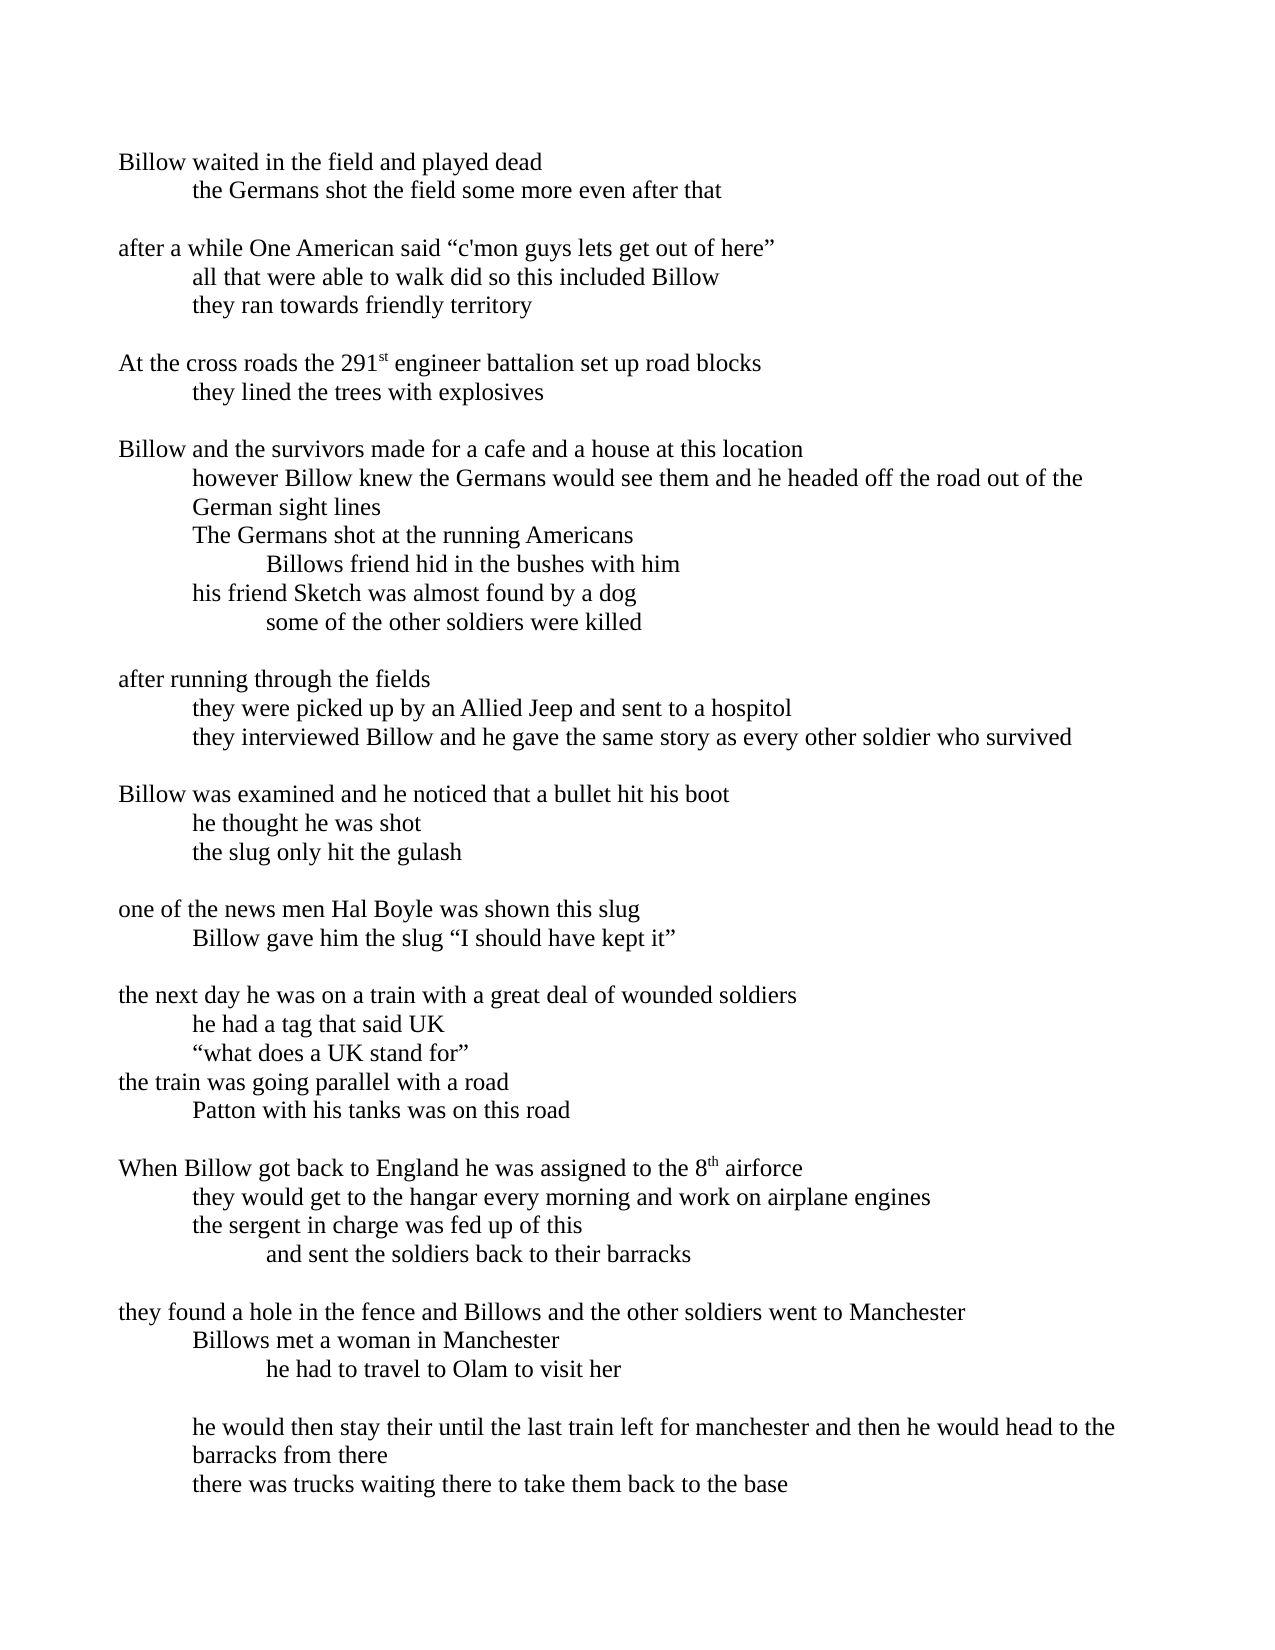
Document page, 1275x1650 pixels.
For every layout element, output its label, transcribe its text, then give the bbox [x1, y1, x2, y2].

text the next day he was on a train with a great deal of wounded soldiers [118, 981, 1157, 1009]
text Billow was examined and he noticed that a bullet hit his boot [118, 779, 1157, 808]
text The Germans shot at the running Americans [118, 521, 1157, 549]
text his friend Sketch was almost found by a dog [118, 578, 1157, 607]
text Billow and the survivors made for a cafe and a house at this location [118, 434, 1157, 463]
text the sergent in charge was fed up of this [118, 1211, 1157, 1239]
text he had to travel to Olam to visit her [118, 1354, 1157, 1383]
text Billow gave him the slug “I should have kept it” [118, 923, 1157, 952]
text When Billow got back to England he was assigned to the 8th airforce [118, 1153, 1157, 1182]
text all that were able to walk did so this included Billow [118, 262, 1157, 291]
text after running through the fields [118, 664, 1157, 693]
text the train was going parallel with a road [118, 1067, 1157, 1096]
text he thought he was shot [118, 808, 1157, 837]
text At the cross roads the 291st engineer battalion set up road blocks [118, 348, 1157, 377]
text Billow waited in the field and played dead [118, 147, 1157, 176]
text “what does a UK stand for” [118, 1038, 1157, 1067]
text there was trucks waiting there to take them back to the base [118, 1469, 1157, 1498]
text the Germans shot the field some more even after that [118, 176, 1157, 204]
text Billows met a woman in Manchester [118, 1326, 1157, 1354]
text Billows friend hid in the bushes with him [118, 549, 1157, 578]
text they ran towards friendly territory [118, 291, 1157, 319]
text Patton with his tanks was on this road [118, 1096, 1157, 1124]
text they interviewed Billow and he gave the same story as every other soldier who survived [118, 722, 1157, 751]
text he would then stay their until the last train left for manchester and then he would head to the barracks from there [118, 1412, 1157, 1469]
text they found a hole in the fence and Billows and the other soldiers went to Manchester [118, 1297, 1157, 1326]
text some of the other soldiers were killed [118, 607, 1157, 636]
text the slug only hit the gulash [118, 837, 1157, 866]
text they were picked up by an Allied Jeep and sent to a hospitol [118, 693, 1157, 722]
text one of the news men Hal Boyle was shown this slug [118, 894, 1157, 923]
text they would get to the hangar every morning and work on airplane engines [118, 1182, 1157, 1211]
text however Billow knew the Germans would see them and he headed off the road out of the German sight lines [118, 463, 1157, 521]
text he had a tag that said UK [118, 1009, 1157, 1038]
text after a while One American said “c'mon guys lets get out of here” [118, 233, 1157, 262]
text they lined the trees with explosives [118, 377, 1157, 406]
text and sent the soldiers back to their barracks [118, 1239, 1157, 1268]
